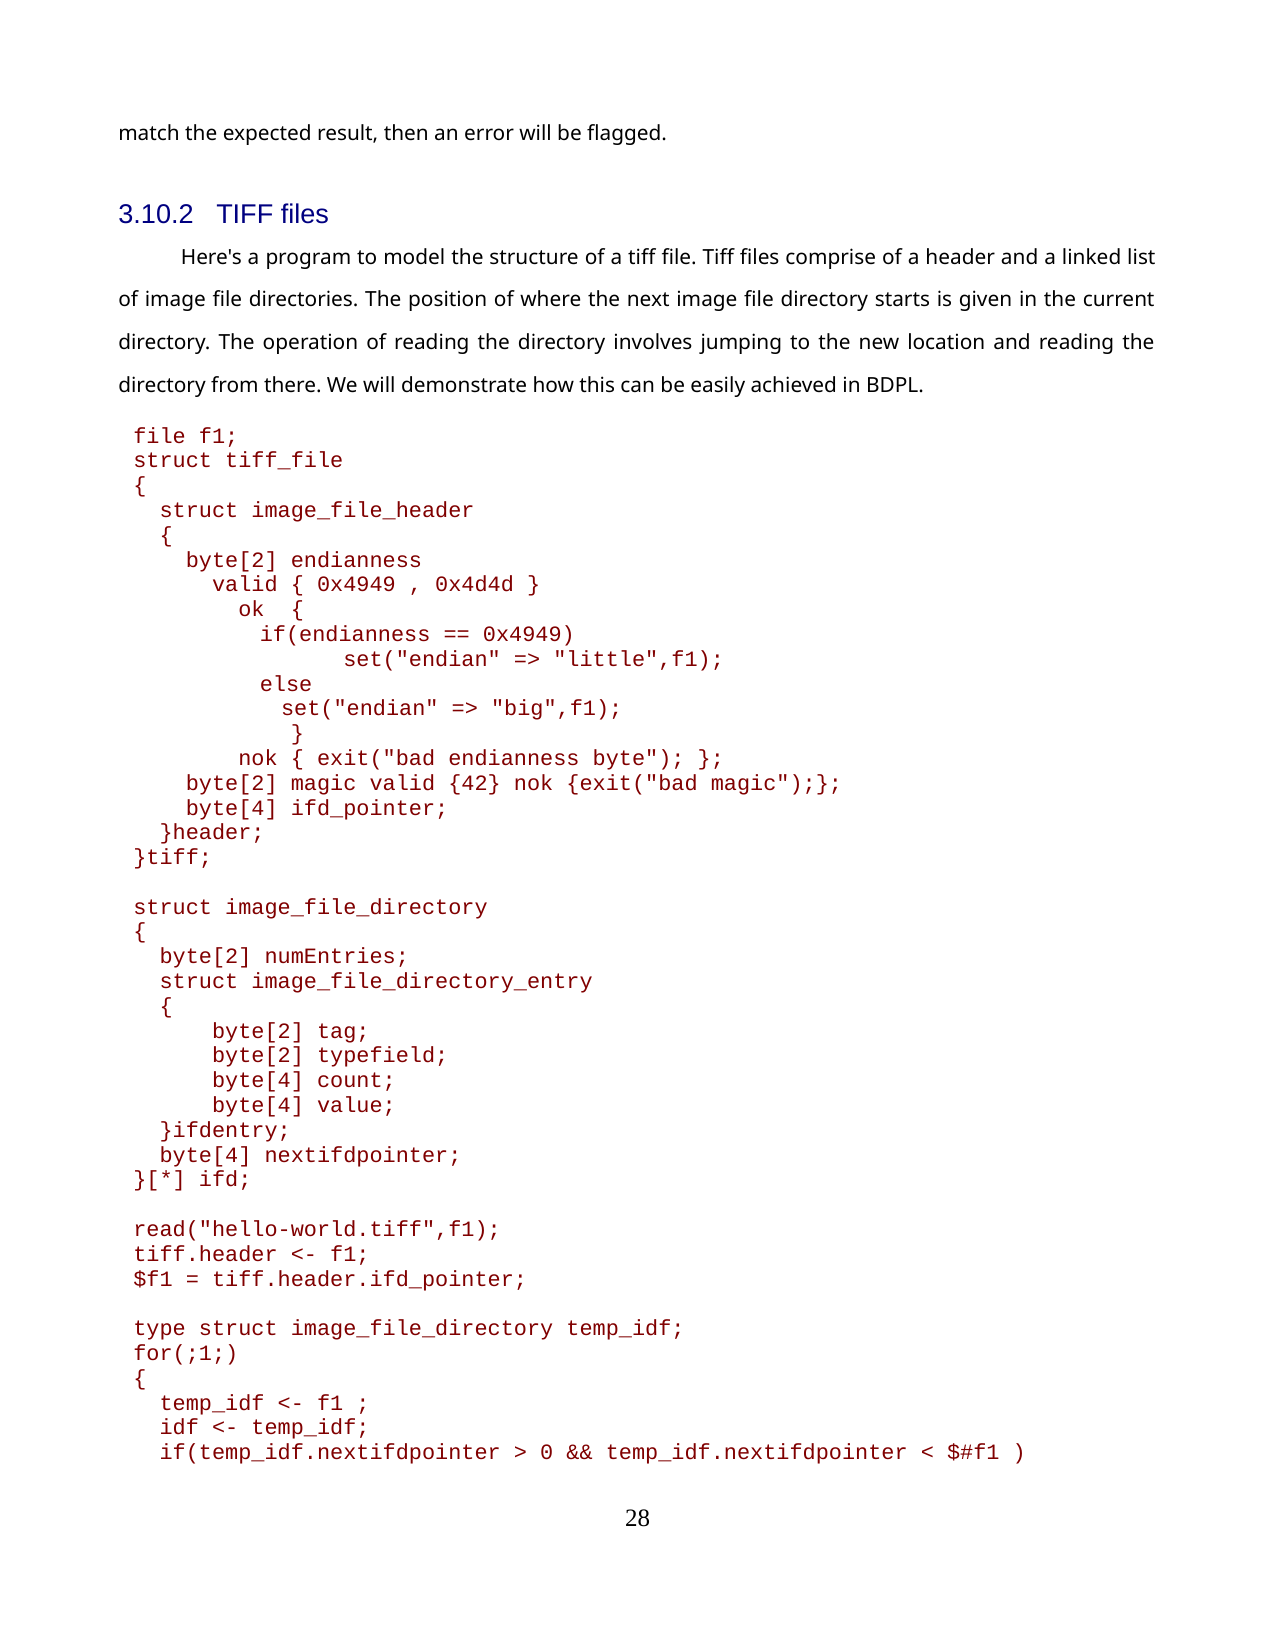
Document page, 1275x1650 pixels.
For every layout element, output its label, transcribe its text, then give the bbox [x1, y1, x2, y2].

text if(endianness == 0x4949) [133, 623, 1157, 648]
text byte[4] count; [133, 1069, 1157, 1094]
text byte[2] magic valid {42} nok {exit("bad magic");}; [133, 772, 1157, 797]
text byte[2] endianness [133, 549, 1157, 574]
text struct image_file_header [133, 499, 1157, 524]
text match the expected result, then an error will be flagged. [118, 118, 1157, 147]
text $f1 = tiff.header.ifd_pointer; [133, 1268, 1157, 1293]
text byte[2] typefield; [133, 1045, 1157, 1069]
text struct tiff_file [133, 450, 1157, 474]
text idf <- temp_idf; [133, 1417, 1157, 1441]
text ok { [133, 598, 1157, 623]
text tiff.header <- f1; [133, 1243, 1157, 1268]
text read("hello-world.tiff",f1); [133, 1218, 1157, 1243]
text byte[2] tag; [133, 1020, 1157, 1045]
text byte[2] numEntries; [133, 946, 1157, 970]
text for(;1;) [133, 1342, 1157, 1367]
text }header; [133, 822, 1157, 846]
text { [133, 1367, 1157, 1392]
text set("endian" => "big",f1); [133, 698, 1157, 722]
text else [133, 673, 1157, 698]
text } [133, 722, 1157, 747]
text { [133, 524, 1157, 549]
text temp_idf <- f1 ; [133, 1392, 1157, 1417]
text nok { exit("bad endianness byte"); }; [133, 747, 1157, 772]
text byte[4] ifd_pointer; [133, 797, 1157, 822]
text byte[4] nextifdpointer; [133, 1144, 1157, 1169]
text { [133, 995, 1157, 1020]
text }[*] ifd; [133, 1169, 1157, 1193]
text struct image_file_directory [133, 896, 1157, 921]
text byte[4] value; [133, 1094, 1157, 1119]
text }tiff; [133, 846, 1157, 871]
text }ifdentry; [133, 1119, 1157, 1144]
text { [133, 474, 1157, 499]
text file f1; [133, 425, 1157, 450]
text if(temp_idf.nextifdpointer > 0 && temp_idf.nextifdpointer < $#f1 ) [133, 1441, 1157, 1466]
text Here's a program to model the structure of a tiff file. Tiff files comprise of a header and a linked list of image file directories. The position of where the next image file directory starts is given in the current directory. The operation of reading the directory involves jumping to the new location and reading the directory from there. We will demonstrate how this can be easily achieved in BDPL. [118, 242, 1157, 398]
text struct image_file_directory_entry [133, 970, 1157, 995]
text { [133, 921, 1157, 946]
text set("endian" => "little",f1); [133, 648, 1157, 673]
subtitle TIFF files [118, 198, 1157, 229]
text type struct image_file_directory temp_idf; [133, 1317, 1157, 1342]
text valid { 0x4949 , 0x4d4d } [133, 574, 1157, 598]
